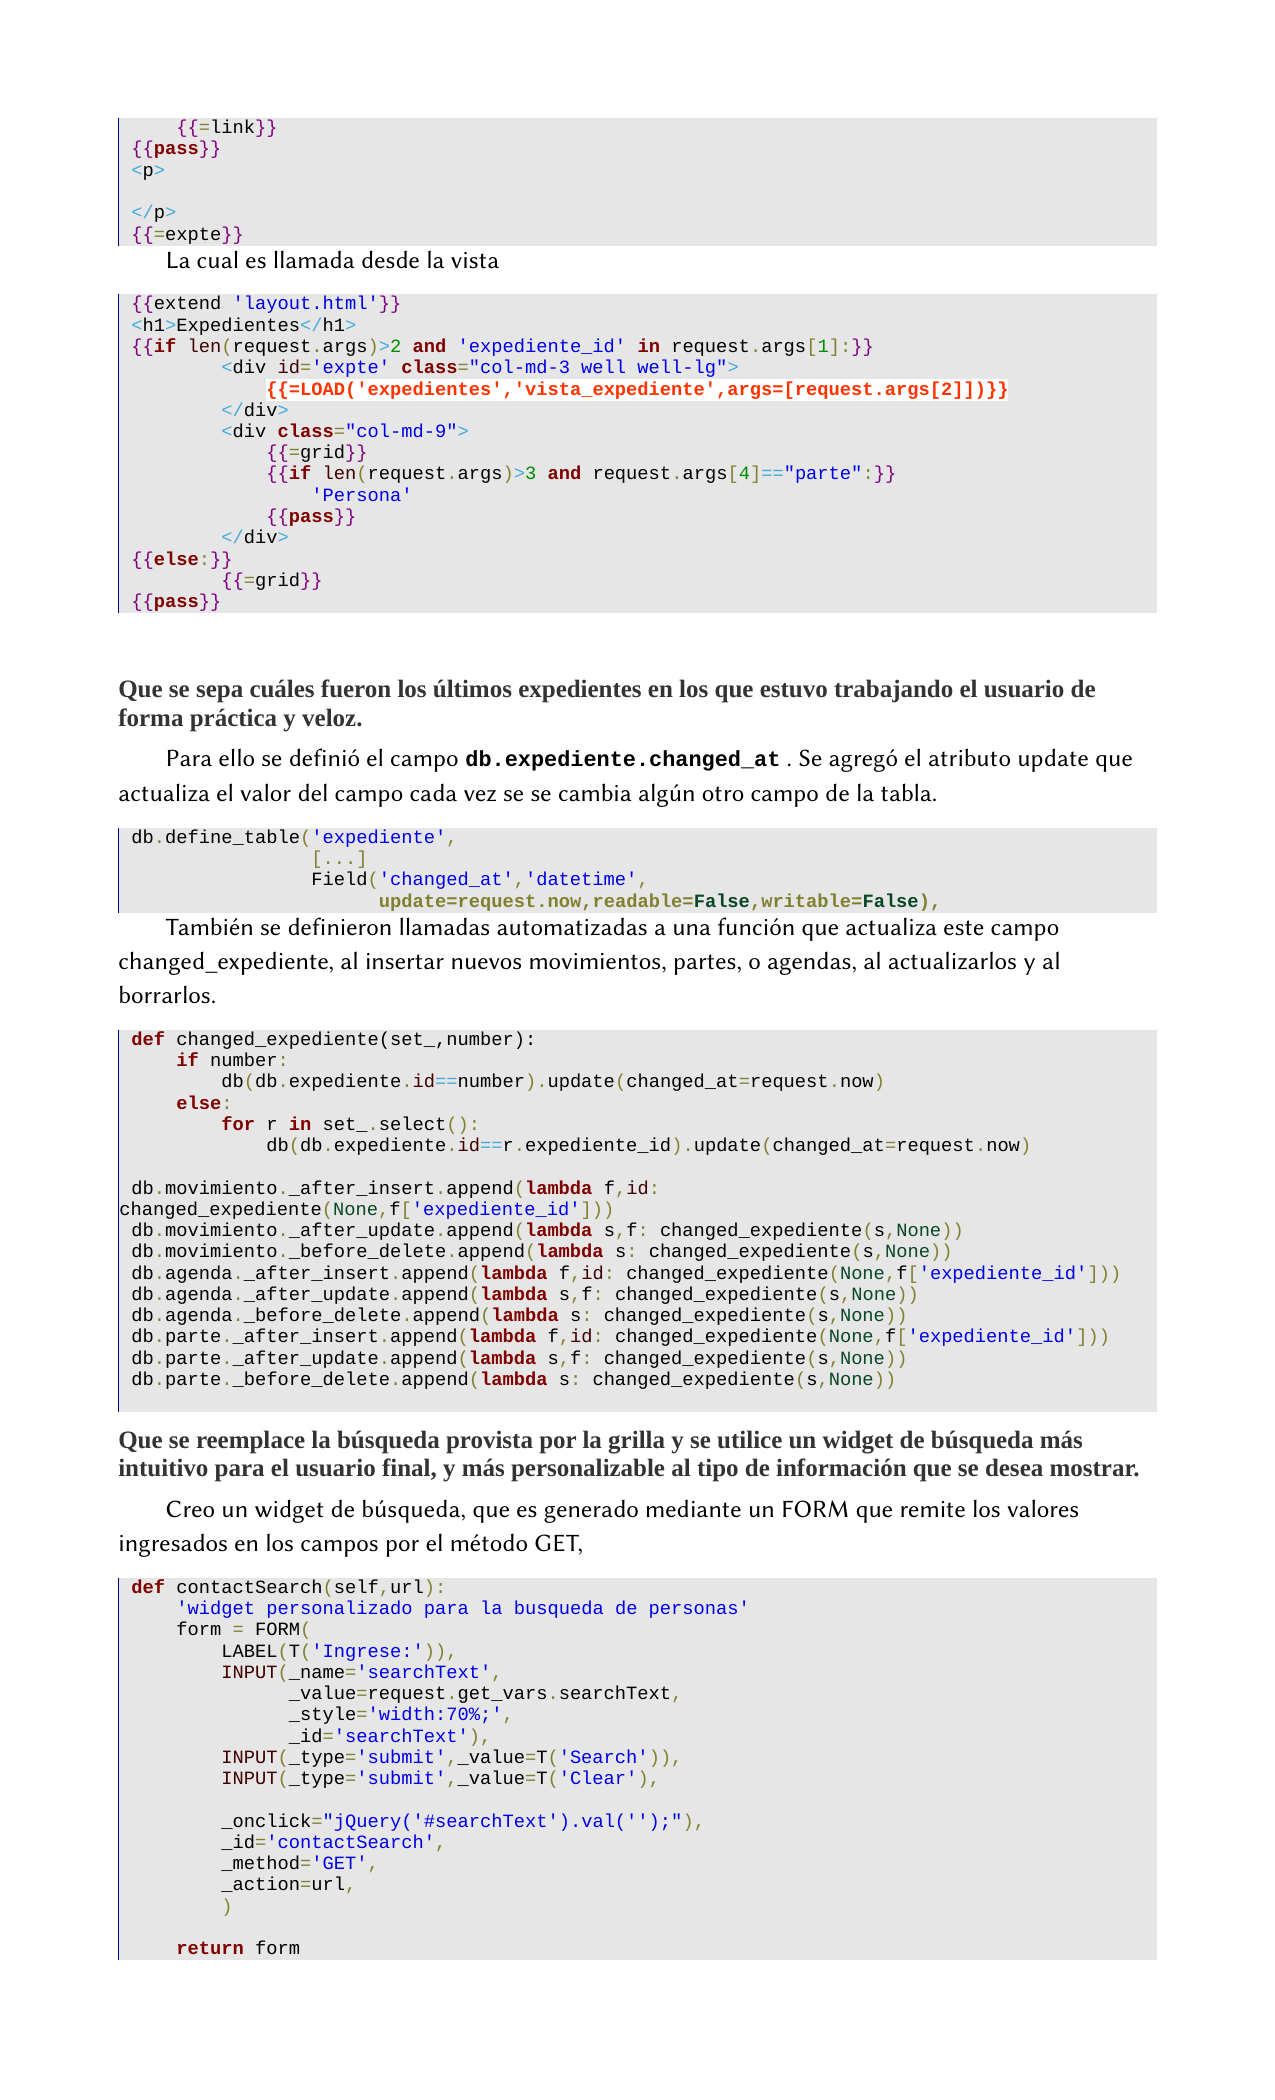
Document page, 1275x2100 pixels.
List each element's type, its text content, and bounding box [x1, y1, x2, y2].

text 'Persona' [119, 486, 1157, 507]
text <div class="col-md-9"> [119, 422, 1157, 443]
text INPUT(_name='searchText', [119, 1663, 1157, 1684]
text {{if len(request.args)>2 and 'expediente_id' in request.args[1]:}} [119, 337, 1157, 358]
text _value=request.get_vars.searchText, [119, 1684, 1157, 1705]
text Para ello se definió el campo db.expediente.changed_at . Se agregó el atributo update que actualiza el valor del campo cada vez se se cambia algún otro campo de la tabla. [118, 744, 1157, 807]
text <p> [119, 161, 1157, 182]
text </div> [119, 528, 1157, 549]
text db(db.expediente.id==r.expediente_id).update(changed_at=request.now) [119, 1136, 1157, 1157]
text {{pass}} [119, 507, 1157, 528]
text INPUT(_type='submit',_value=T('Search')), [119, 1748, 1157, 1769]
text INPUT(_type='submit',_value=T('Clear'), [119, 1769, 1157, 1790]
text LABEL(T('Ingrese:')), [119, 1641, 1157, 1663]
text {{=grid}} [119, 571, 1157, 592]
subtitle Que se reemplace la búsqueda provista por la grilla y se utilice un widget de búsqueda más intuitivo para el usuario final, y más personalizable al tipo de información que se desea mostrar. [118, 1425, 1157, 1482]
text db.agenda._after_update.append(lambda s,f: changed_expediente(s,None)) [119, 1285, 1157, 1306]
text db.agenda._after_insert.append(lambda f,id: changed_expediente(None,f['expediente_id'])) [119, 1263, 1157, 1285]
text _action=url, [119, 1875, 1157, 1896]
text _id='contactSearch', [119, 1833, 1157, 1854]
text <h1>Expedientes</h1> [119, 316, 1157, 337]
text form = FORM( [119, 1620, 1157, 1641]
text También se definieron llamadas automatizadas a una función que actualiza este campo changed_expediente, al insertar nuevos movimientos, partes, o agendas, al actualizarlos y al borrarlos. [118, 913, 1157, 1009]
text {{=expte}} [119, 224, 1157, 246]
subtitle Que se sepa cuáles fueron los últimos expedientes en los que estuvo trabajando el usuario de forma práctica y veloz. [118, 674, 1157, 732]
text {{=LOAD('expedientes','vista_expediente',args=[request.args[2]])}} [119, 379, 1157, 401]
text def contactSearch(self,url): [119, 1578, 1157, 1599]
text Creo un widget de búsqueda, que es generado mediante un FORM que remite los valores ingresados en los campos por el método GET, [118, 1495, 1157, 1557]
text db.parte._after_update.append(lambda s,f: changed_expediente(s,None)) [119, 1348, 1157, 1370]
text {{else:}} [119, 549, 1157, 571]
text def changed_expediente(set_,number): [119, 1030, 1157, 1051]
text db.parte._after_insert.append(lambda f,id: changed_expediente(None,f['expediente_id'])) [119, 1327, 1157, 1348]
text {{pass}} [119, 592, 1157, 613]
text update=request.now,readable=False,writable=False), [119, 891, 1157, 913]
text {{=grid}} [119, 443, 1157, 464]
text return form [119, 1939, 1157, 1960]
text db.agenda._before_delete.append(lambda s: changed_expediente(s,None)) [119, 1306, 1157, 1327]
text Field('changed_at','datetime', [119, 870, 1157, 891]
text db(db.expediente.id==number).update(changed_at=request.now) [119, 1072, 1157, 1093]
text 'widget personalizado para la busqueda de personas' [119, 1599, 1157, 1620]
text _id='searchText'), [119, 1726, 1157, 1748]
text {{=link}} [119, 118, 1157, 139]
text <div id='expte' class="col-md-3 well well-lg"> [119, 358, 1157, 379]
text </div> [119, 401, 1157, 422]
text db.define_table('expediente', [119, 828, 1157, 849]
text {{extend 'layout.html'}} [119, 294, 1157, 316]
text if number: [119, 1051, 1157, 1072]
text _method='GET', [119, 1854, 1157, 1875]
text _style='width:70%;', [119, 1705, 1157, 1726]
text [...] [119, 849, 1157, 870]
text {{pass}} [119, 139, 1157, 161]
text </p> [119, 203, 1157, 224]
text db.movimiento._after_update.append(lambda s,f: changed_expediente(s,None)) [119, 1221, 1157, 1242]
text db.movimiento._before_delete.append(lambda s: changed_expediente(s,None)) [119, 1242, 1157, 1263]
text {{if len(request.args)>3 and request.args[4]=="parte":}} [119, 464, 1157, 486]
text La cual es llamada desde la vista [118, 246, 1157, 274]
text else: [119, 1093, 1157, 1115]
text ) [119, 1896, 1157, 1918]
text db.parte._before_delete.append(lambda s: changed_expediente(s,None)) [119, 1370, 1157, 1391]
text db.movimiento._after_insert.append(lambda f,id: changed_expediente(None,f['expediente_id'])) [119, 1178, 1157, 1221]
text _onclick="jQuery('#searchText').val('');"), [119, 1811, 1157, 1833]
text for r in set_.select(): [119, 1115, 1157, 1136]
